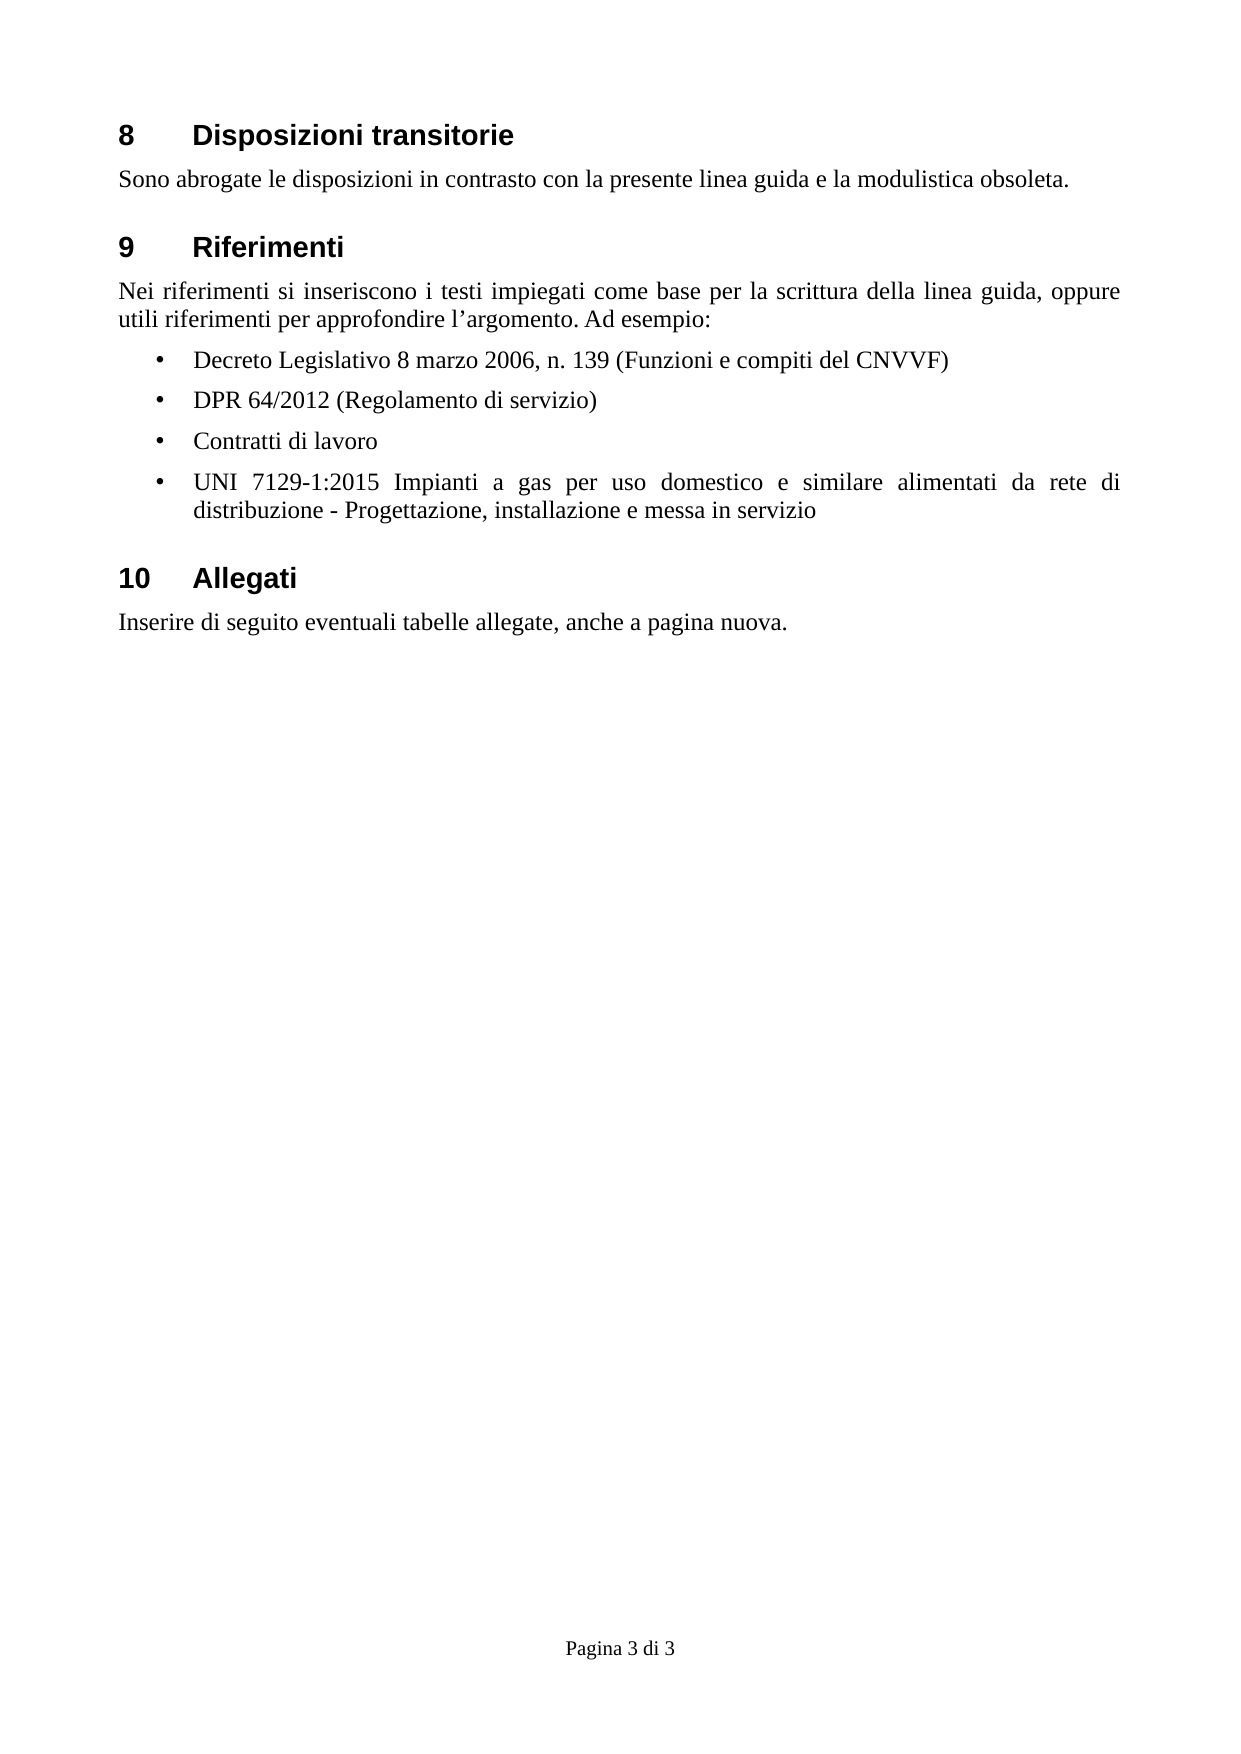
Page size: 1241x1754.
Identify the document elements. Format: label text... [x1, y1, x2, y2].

text Nei riferimenti si inseriscono i testi impiegati come base per la scrittura della linea guida, oppure utili riferimenti per approfondire l’argomento. Ad esempio: [118, 276, 1122, 333]
list DPR 64/2012 (Regolamento di servizio) [156, 386, 1122, 414]
list Contratti di lavoro [156, 426, 1122, 455]
subtitle Allegati [118, 561, 1122, 594]
subtitle Riferimenti [118, 230, 1122, 263]
subtitle Disposizioni transitorie [118, 118, 1122, 152]
list Decreto Legislativo 8 marzo 2006, n. 139 (Funzioni e compiti del CNVVF) [156, 345, 1122, 374]
list UNI 7129-1:2015 Impianti a gas per uso domestico e similare alimentati da rete di distribuzione - Progettazione, installazione e messa in servizio [156, 467, 1122, 524]
text Inserire di seguito eventuali tabelle allegate, anche a pagina nuova. [118, 607, 1122, 636]
text Sono abrogate le disposizioni in contrasto con la presente linea guida e la modulistica obsoleta. [118, 164, 1122, 193]
